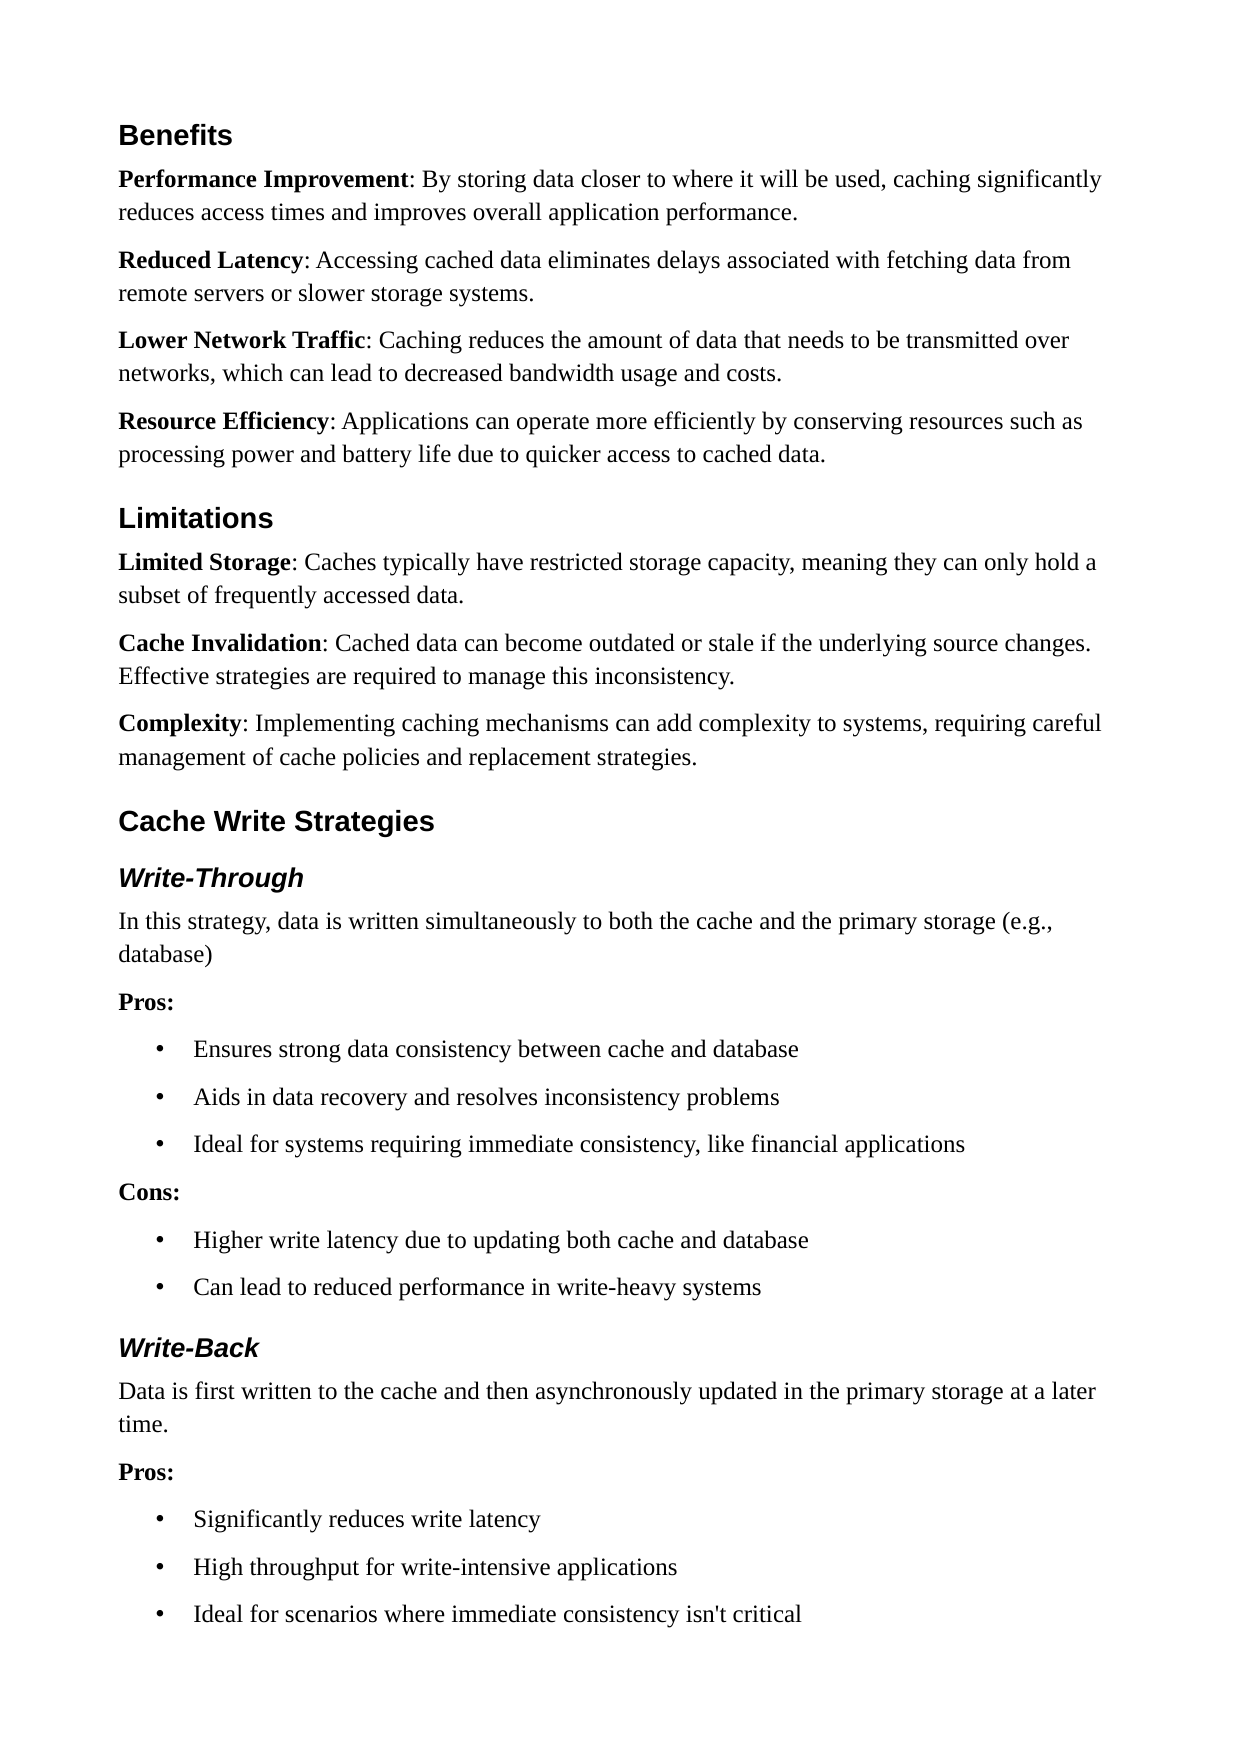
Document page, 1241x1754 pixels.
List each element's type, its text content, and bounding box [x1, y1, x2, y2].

list High throughput for write-intensive applications [156, 1552, 1122, 1581]
list Aids in data recovery and resolves inconsistency problems [156, 1082, 1122, 1111]
subtitle Cache Write Strategies [118, 804, 1122, 837]
subtitle Limitations [118, 501, 1122, 535]
text In this strategy, data is written simultaneously to both the cache and the primary storage (e.g., database) [118, 906, 1122, 968]
list Can lead to reduced performance in write-heavy systems [156, 1272, 1122, 1301]
subtitle Write-Back [118, 1332, 1122, 1364]
list Ideal for scenarios where immediate consistency isn't critical [156, 1599, 1122, 1628]
text Pros: [118, 1457, 1122, 1486]
text Limited Storage: Caches typically have restricted storage capacity, meaning they can only hold a subset of frequently accessed data. [118, 547, 1122, 609]
text Performance Improvement: By storing data closer to where it will be used, caching significantly reduces access times and improves overall application performance. [118, 164, 1122, 226]
text Reduced Latency: Accessing cached data eliminates delays associated with fetching data from remote servers or slower storage systems. [118, 245, 1122, 307]
text Cons: [118, 1177, 1122, 1206]
text Pros: [118, 987, 1122, 1015]
subtitle Write-Through [118, 862, 1122, 893]
list Higher write latency due to updating both cache and database [156, 1225, 1122, 1253]
subtitle Benefits [118, 118, 1122, 152]
text Cache Invalidation: Cached data can become outdated or stale if the underlying source changes. Effective strategies are required to manage this inconsistency. [118, 628, 1122, 690]
text Complexity: Implementing caching mechanisms can add complexity to systems, requiring careful management of cache policies and replacement strategies. [118, 708, 1122, 770]
text Data is first written to the cache and then asynchronously updated in the primary storage at a later time. [118, 1376, 1122, 1438]
list Ensures strong data consistency between cache and database [156, 1034, 1122, 1063]
list Ideal for systems requiring immediate consistency, like financial applications [156, 1129, 1122, 1158]
list Significantly reduces write latency [156, 1504, 1122, 1533]
text Resource Efficiency: Applications can operate more efficiently by conserving resources such as processing power and battery life due to quicker access to cached data. [118, 406, 1122, 468]
text Lower Network Traffic: Caching reduces the amount of data that needs to be transmitted over networks, which can lead to decreased bandwidth usage and costs. [118, 325, 1122, 387]
